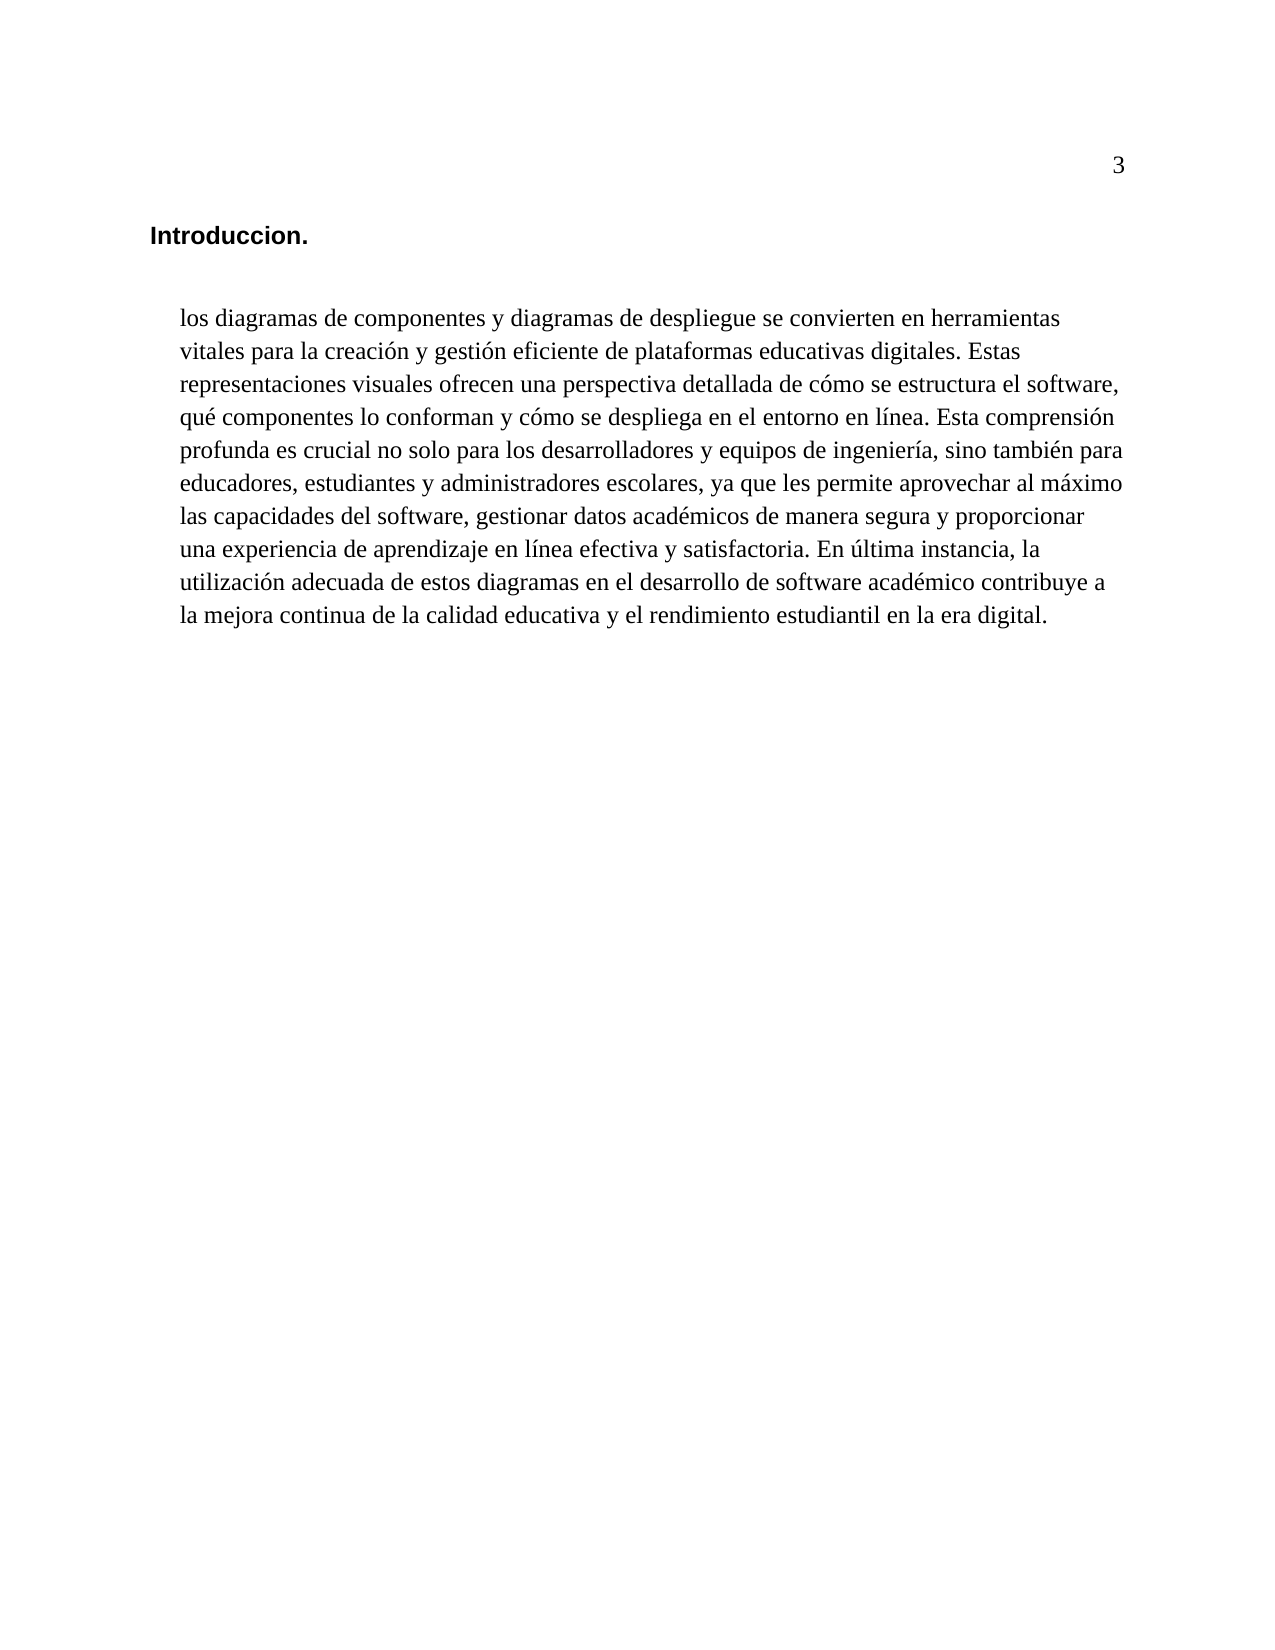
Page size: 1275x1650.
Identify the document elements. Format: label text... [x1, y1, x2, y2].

subtitle Introduccion. [150, 221, 1125, 249]
text los diagramas de componentes y diagramas de despliegue se convierten en herramientas vitales para la creación y gestión eficiente de plataformas educativas digitales. Estas representaciones visuales ofrecen una perspectiva detallada de cómo se estructura el software, qué componentes lo conforman y cómo se despliega en el entorno en línea. Esta comprensión profunda es crucial no solo para los desarrolladores y equipos de ingeniería, sino también para educadores, estudiantes y administradores escolares, ya que les permite aprovechar al máximo las capacidades del software, gestionar datos académicos de manera segura y proporcionar una experiencia de aprendizaje en línea efectiva y satisfactoria. En última instancia, la utilización adecuada de estos diagramas en el desarrollo de software académico contribuye a la mejora continua de la calidad educativa y el rendimiento estudiantil en la era digital. [179, 303, 1125, 629]
